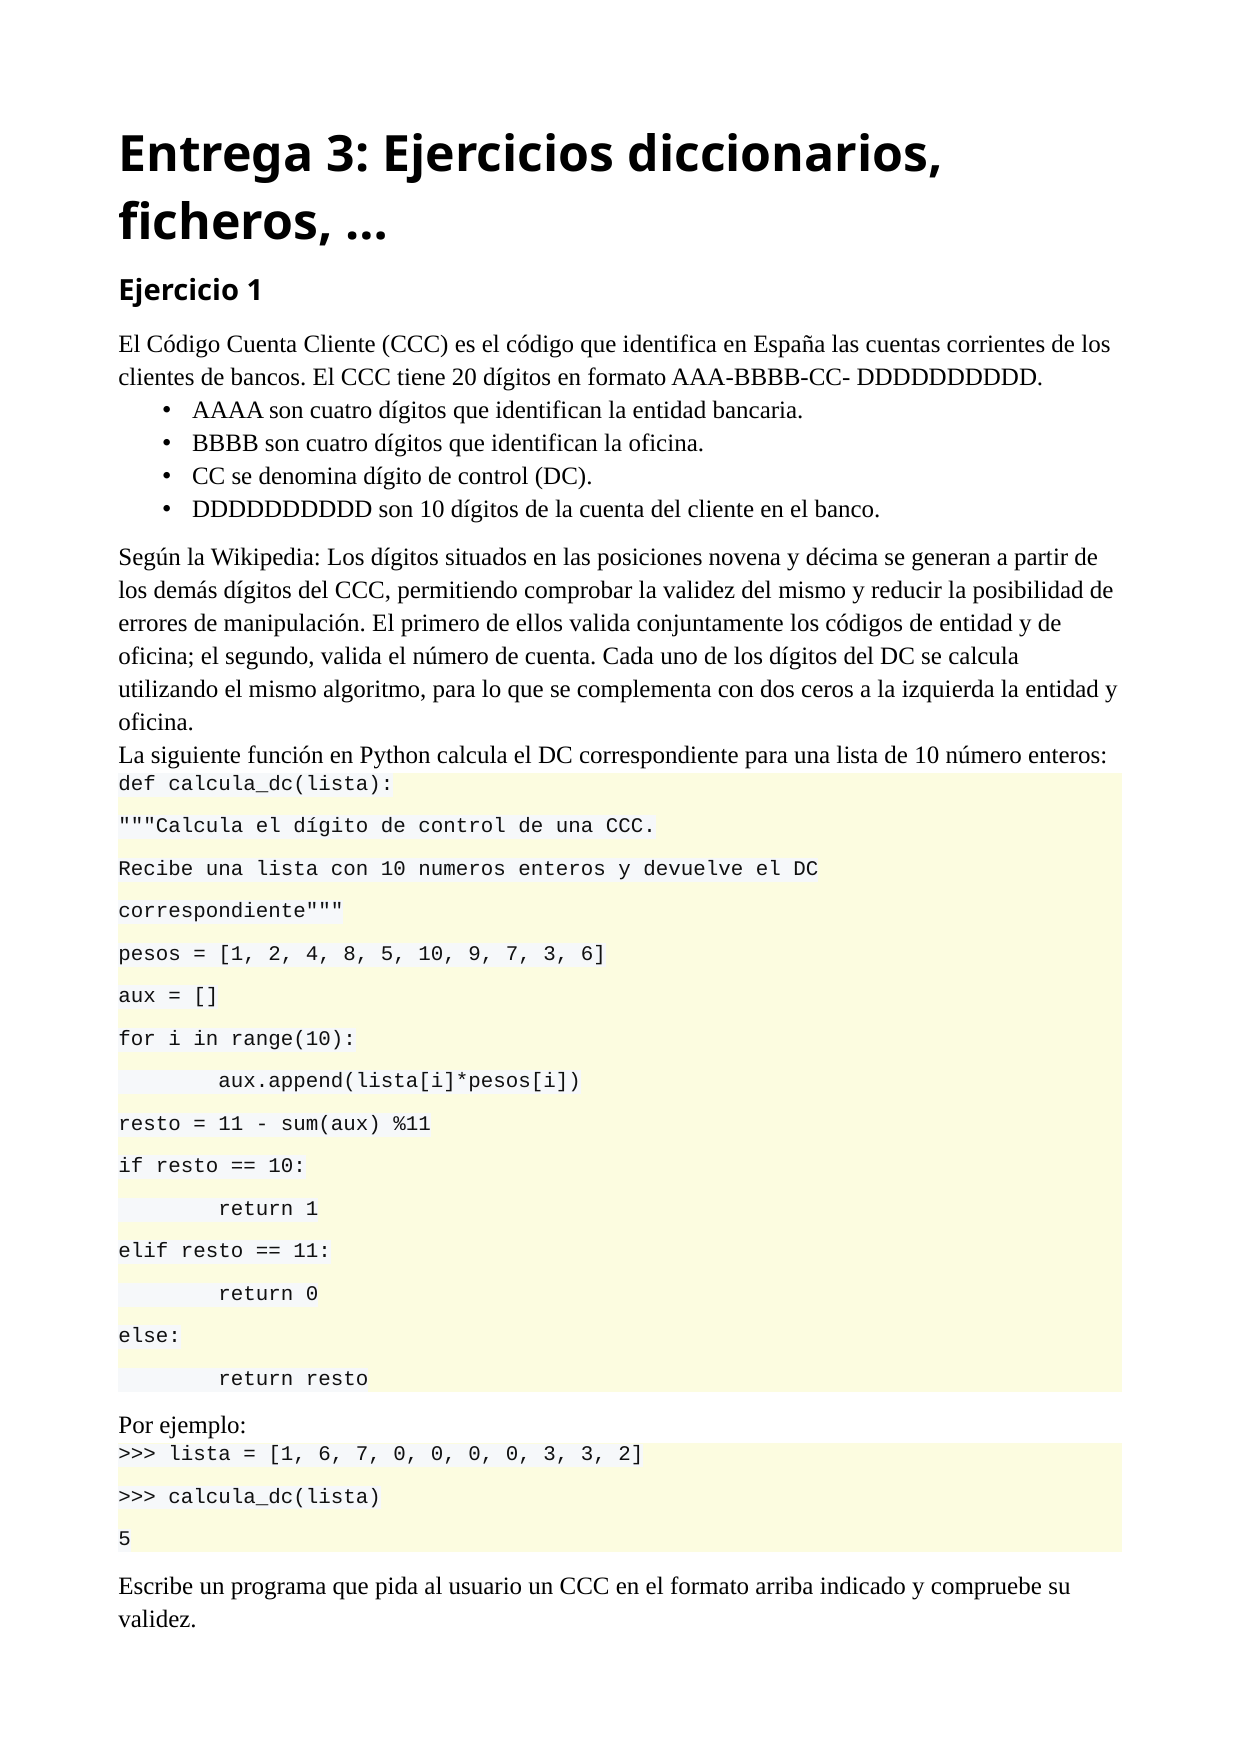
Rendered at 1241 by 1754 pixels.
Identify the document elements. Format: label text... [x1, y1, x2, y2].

text for i in range(10): [118, 1028, 1122, 1052]
text Recibe una lista con 10 numeros enteros y devuelve el DC [118, 858, 1122, 882]
text else: [118, 1325, 1122, 1349]
text aux = [] [118, 985, 1122, 1009]
text return 0 [118, 1283, 1122, 1307]
text >>> calcula_dc(lista) [118, 1486, 1122, 1509]
list CC se denomina dígito de control (DC). [162, 461, 1122, 490]
text La siguiente función en Python calcula el DC correspondiente para una lista de 10 número enteros: [118, 740, 1122, 769]
text return 1 [118, 1198, 1122, 1222]
text correspondiente""" [118, 900, 1122, 924]
text if resto == 10: [118, 1155, 1122, 1179]
text 5 [118, 1528, 1122, 1552]
list AAAA son cuatro dígitos que identifican la entidad bancaria. [162, 395, 1122, 424]
text def calcula_dc(lista): [118, 773, 1122, 797]
text return resto [118, 1368, 1122, 1392]
text Escribe un programa que pida al usuario un CCC en el formato arriba indicado y compruebe su validez. [118, 1571, 1122, 1633]
text El Código Cuenta Cliente (CCC) es el código que identifica en España las cuentas corrientes de los clientes de bancos. El CCC tiene 20 dígitos en formato AAA-BBBB-CC- DDDDDDDDDD. [118, 329, 1122, 391]
text """Calcula el dígito de control de una CCC. [118, 815, 1122, 839]
text >>> lista = [1, 6, 7, 0, 0, 0, 0, 3, 3, 2] [118, 1443, 1122, 1467]
subtitle Entrega 3: Ejercicios diccionarios, ficheros, … [118, 118, 1122, 254]
text Por ejemplo: [118, 1410, 1122, 1439]
text resto = 11 - sum(aux) %11 [118, 1113, 1122, 1137]
subtitle Ejercicio 1 [118, 269, 1122, 309]
text pesos = [1, 2, 4, 8, 5, 10, 9, 7, 3, 6] [118, 943, 1122, 967]
text aux.append(lista[i]*pesos[i]) [118, 1070, 1122, 1094]
text elif resto == 11: [118, 1240, 1122, 1264]
list DDDDDDDDDD son 10 dígitos de la cuenta del cliente en el banco. [162, 494, 1122, 523]
text Según la Wikipedia: Los dígitos situados en las posiciones novena y décima se generan a partir de los demás dígitos del CCC, permitiendo comprobar la validez del mismo y reducir la posibilidad de errores de manipulación. El primero de ellos valida conjuntamente los códigos de entidad y de oficina; el segundo, valida el número de cuenta. Cada uno de los dígitos del DC se calcula utilizando el mismo algoritmo, para lo que se complementa con dos ceros a la izquierda la entidad y oficina. [118, 542, 1122, 736]
list BBBB son cuatro dígitos que identifican la oficina. [162, 428, 1122, 457]
